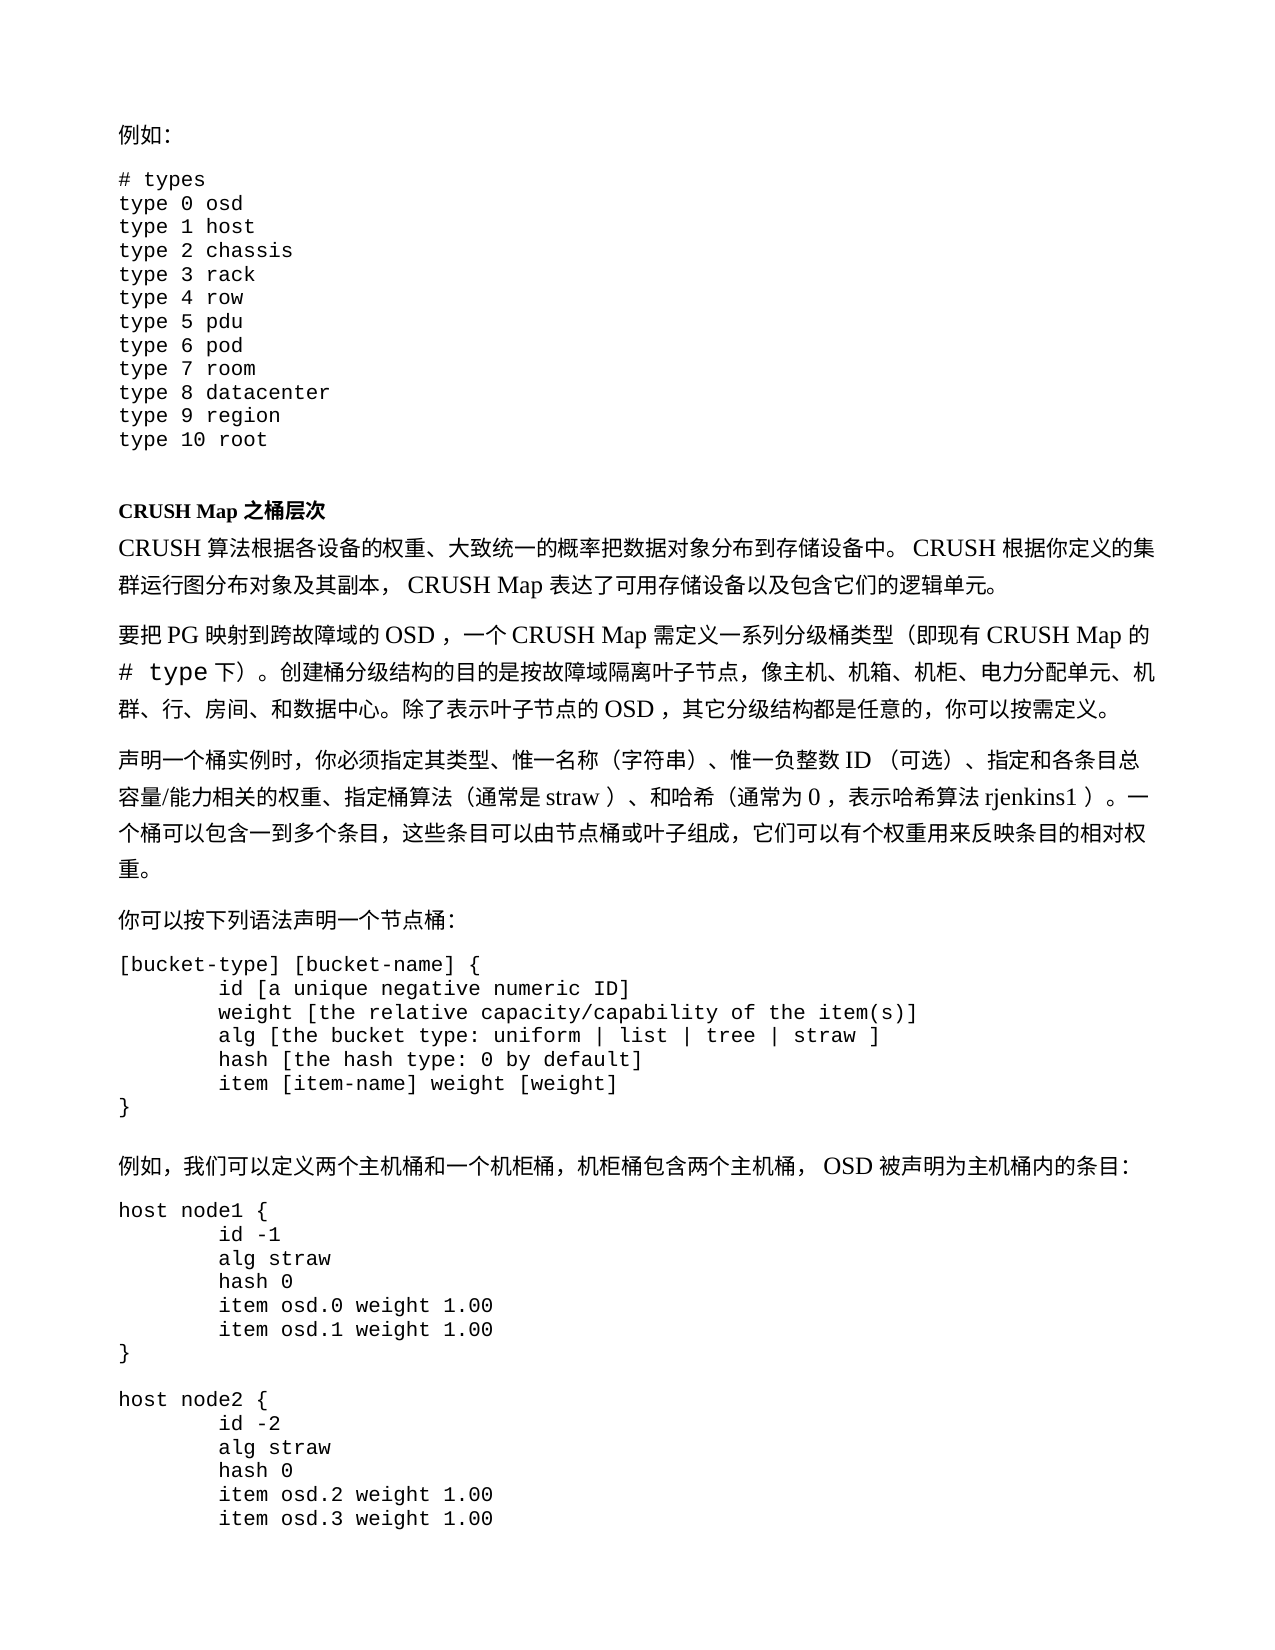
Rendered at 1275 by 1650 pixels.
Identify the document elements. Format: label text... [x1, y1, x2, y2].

text alg [the bucket type: uniform | list | tree | straw ] [118, 1025, 1157, 1049]
text type 2 chassis [118, 240, 1157, 264]
text type 4 row [118, 287, 1157, 311]
text id -1 [118, 1224, 1157, 1248]
text CRUSH 算法根据各设备的权重、大致统一的概率把数据对象分布到存储设备中。 CRUSH 根据你定义的集群运行图分布对象及其副本， CRUSH Map 表达了可用存储设备以及包含它们的逻辑单元。 [118, 531, 1157, 599]
text item osd.0 weight 1.00 [118, 1295, 1157, 1318]
text host node1 { [118, 1200, 1157, 1224]
text type 8 datacenter [118, 382, 1157, 406]
text 声明一个桶实例时，你必须指定其类型、惟一名称（字符串）、惟一负整数 ID （可选）、指定和各条目总容量/能力相关的权重、指定桶算法（通常是 straw ）、和哈希（通常为 0 ，表示哈希算法 rjenkins1 ）。一个桶可以包含一到多个条目，这些条目可以由节点桶或叶子组成，它们可以有个权重用来反映条目的相对权重。 [118, 743, 1157, 884]
text item osd.2 weight 1.00 [118, 1484, 1157, 1508]
text type 9 region [118, 406, 1157, 429]
text hash 0 [118, 1271, 1157, 1295]
text hash 0 [118, 1460, 1157, 1484]
text id -2 [118, 1413, 1157, 1437]
text item osd.3 weight 1.00 [118, 1508, 1157, 1531]
text type 7 room [118, 358, 1157, 382]
text 例如： [118, 118, 1157, 150]
text item osd.1 weight 1.00 [118, 1318, 1157, 1342]
text id [a unique negative numeric ID] [118, 978, 1157, 1002]
text type 10 root [118, 429, 1157, 453]
text alg straw [118, 1437, 1157, 1460]
text } [118, 1342, 1157, 1366]
text type 5 pdu [118, 311, 1157, 334]
text hash [the hash type: 0 by default] [118, 1049, 1157, 1073]
text type 6 pod [118, 334, 1157, 358]
text host node2 { [118, 1389, 1157, 1413]
text type 1 host [118, 216, 1157, 240]
text item [item-name] weight [weight] [118, 1073, 1157, 1096]
subtitle CRUSH Map 之桶层次 [118, 495, 1157, 525]
text alg straw [118, 1248, 1157, 1271]
text } [118, 1096, 1157, 1120]
text [bucket-type] [bucket-name] { [118, 954, 1157, 978]
text weight [the relative capacity/capability of the item(s)] [118, 1002, 1157, 1025]
text # types [118, 169, 1157, 193]
text 例如，我们可以定义两个主机桶和一个机柜桶，机柜桶包含两个主机桶， OSD 被声明为主机桶内的条目： [118, 1149, 1157, 1181]
text type 3 rack [118, 264, 1157, 287]
text type 0 osd [118, 193, 1157, 216]
text 要把 PG 映射到跨故障域的 OSD ，一个 CRUSH Map 需定义一系列分级桶类型（即现有 CRUSH Map 的 # type 下）。创建桶分级结构的目的是按故障域隔离叶子节点，像主机、机箱、机柜、电力分配单元、机群、行、房间、和数据中心。除了表示叶子节点的 OSD ，其它分级结构都是任意的，你可以按需定义。 [118, 618, 1157, 724]
text 你可以按下列语法声明一个节点桶： [118, 903, 1157, 935]
